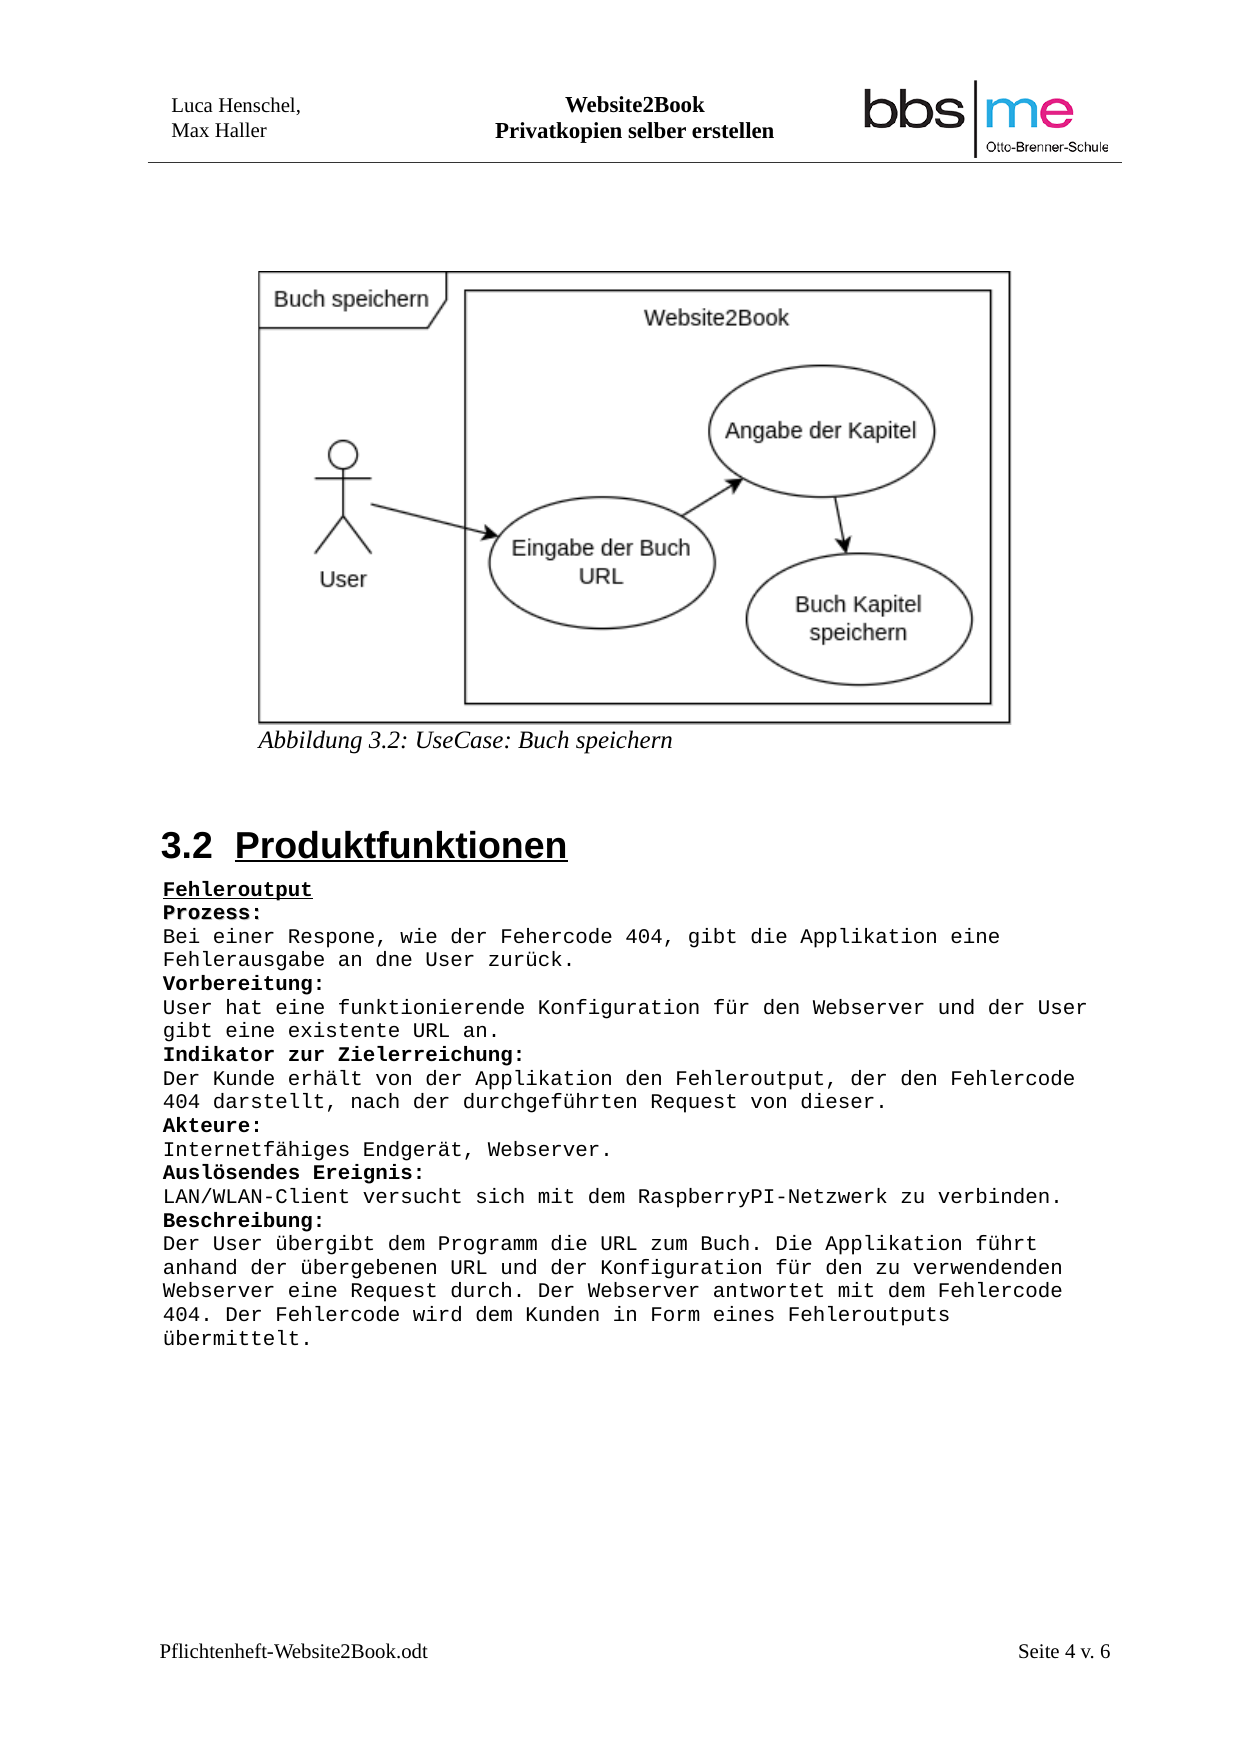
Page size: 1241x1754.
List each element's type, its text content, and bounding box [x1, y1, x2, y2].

text Abbildung 3.2: UseCase: Buch speichern [258, 725, 1011, 754]
picture [258, 271, 1012, 725]
picture [864, 80, 1108, 158]
subtitle Produktfunktionen [161, 823, 1122, 866]
